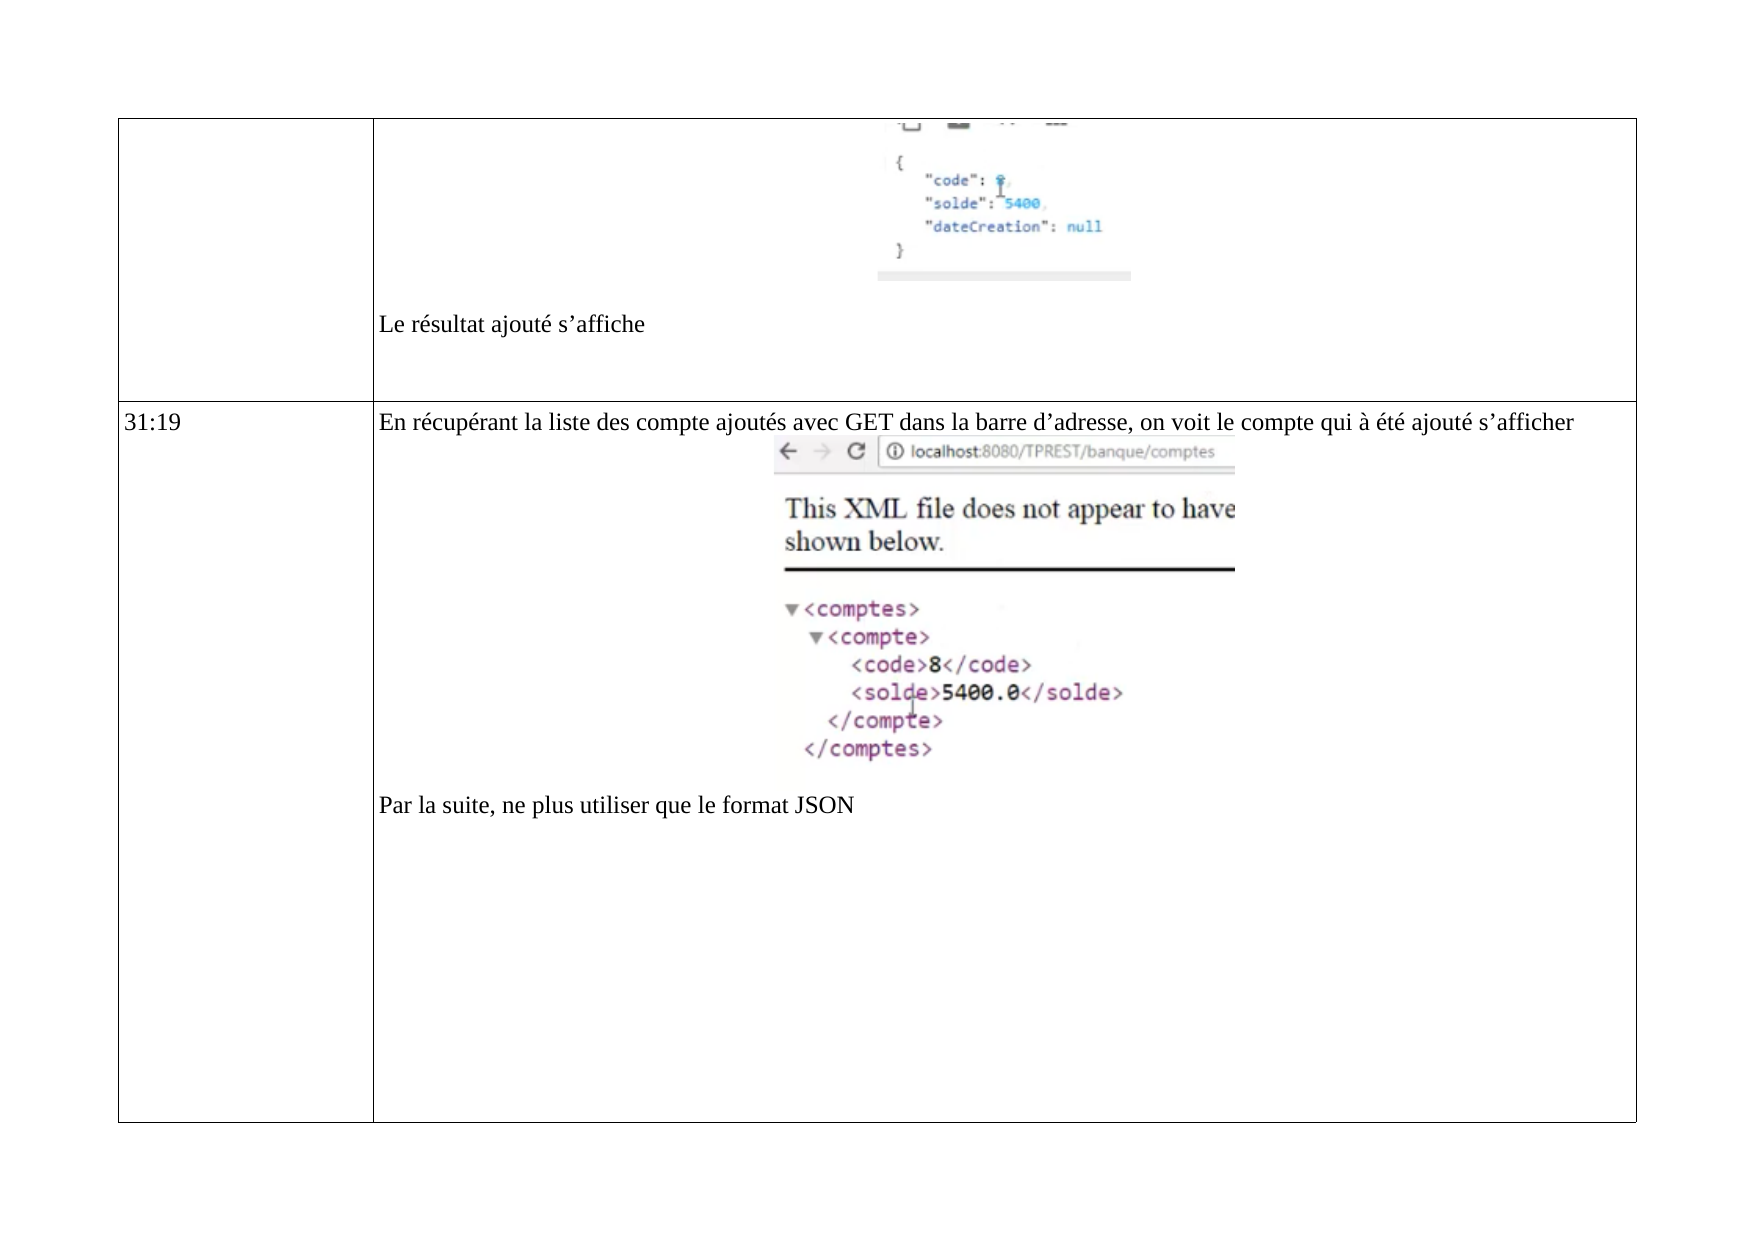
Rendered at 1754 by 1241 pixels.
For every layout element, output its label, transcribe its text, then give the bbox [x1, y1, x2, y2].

table_cell Le résultat ajouté s’affiche [374, 119, 1636, 401]
table_cell 31:19 [119, 402, 373, 1122]
picture [773, 435, 1235, 791]
table_cell [119, 119, 373, 401]
picture [877, 123, 1131, 281]
table_cell En récupérant la liste des compte ajoutés avec GET dans la barre d’adresse, on voit le compte qui à été ajouté s’afficher Par la suite, ne plus utiliser que le format JSON [374, 402, 1636, 1122]
